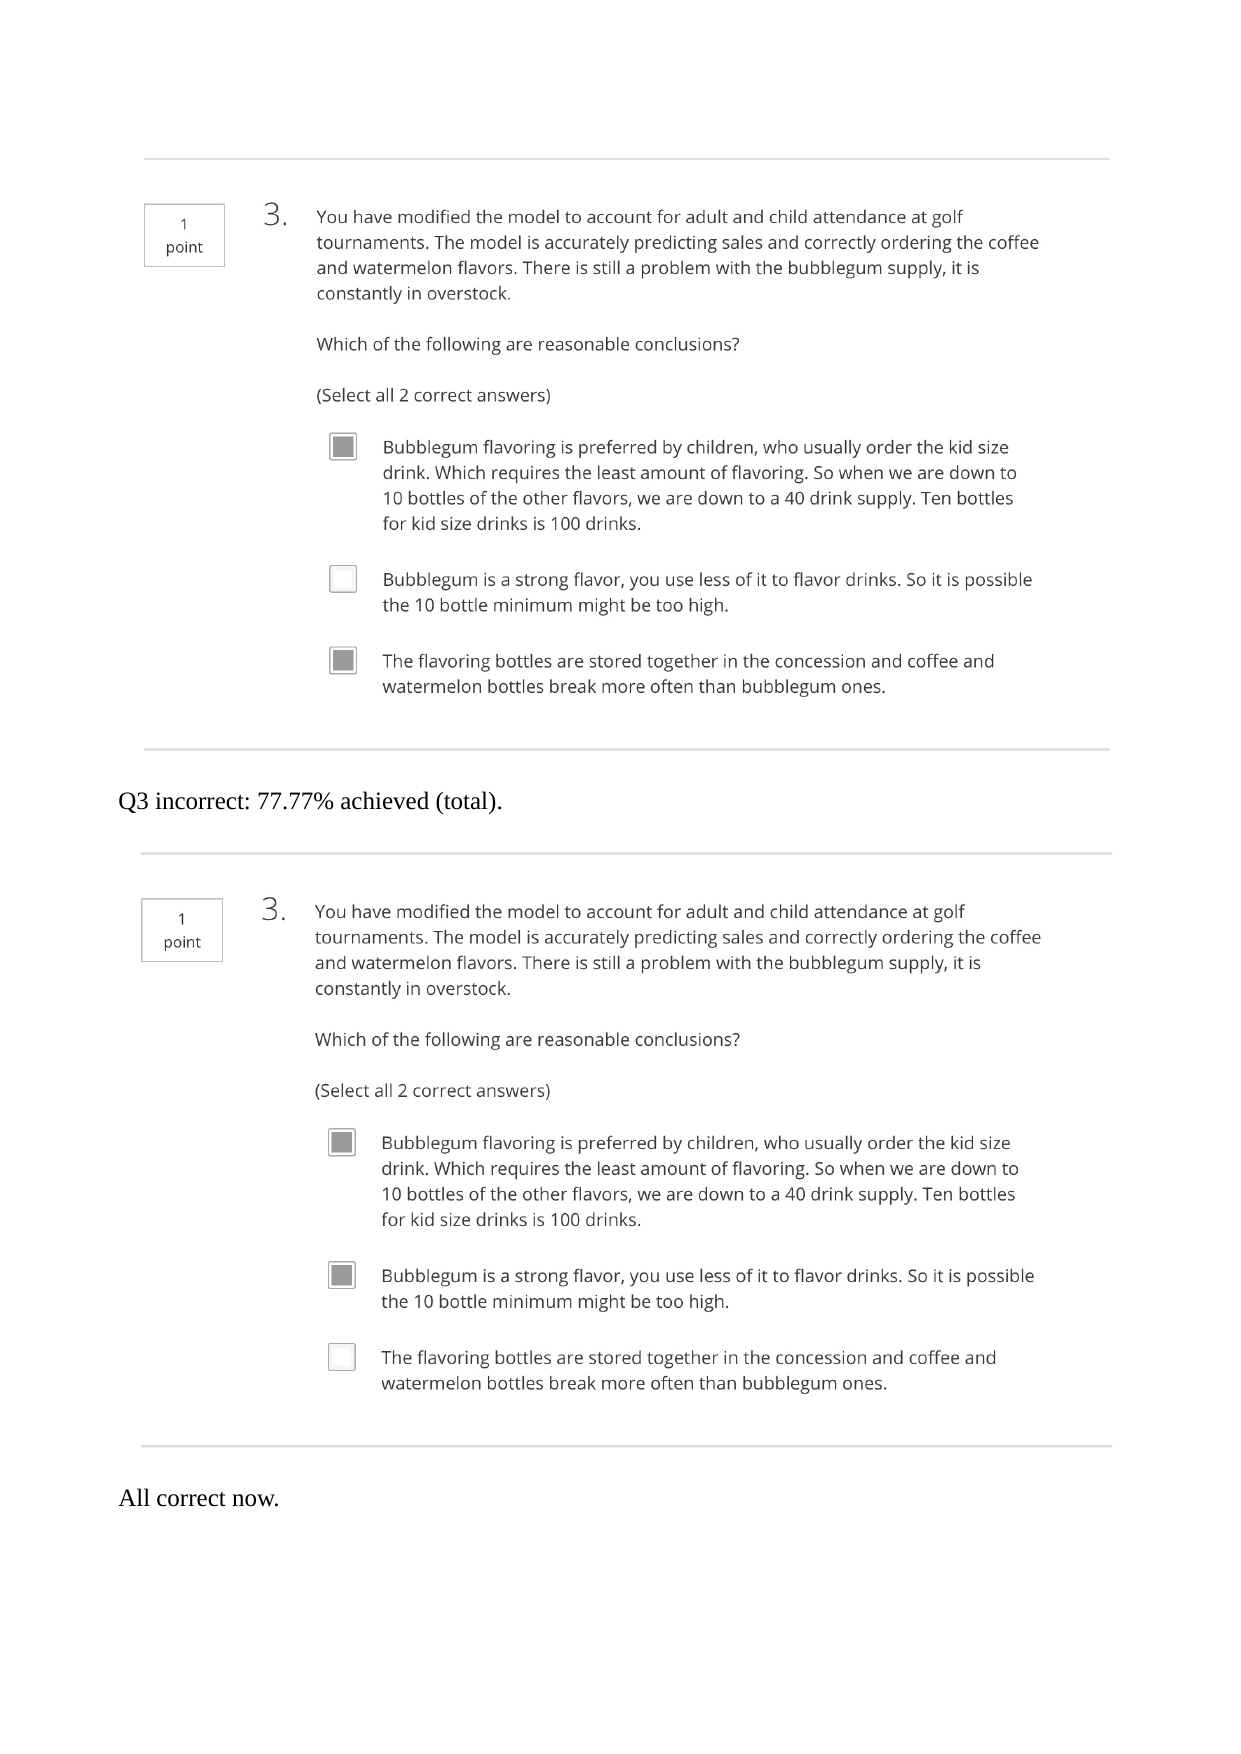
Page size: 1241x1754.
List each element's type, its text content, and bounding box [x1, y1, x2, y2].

text Q3 incorrect: 77.77% achieved (total). [118, 786, 1122, 815]
picture [118, 146, 1123, 758]
picture [118, 843, 1123, 1455]
text All correct now. [118, 1483, 1122, 1512]
